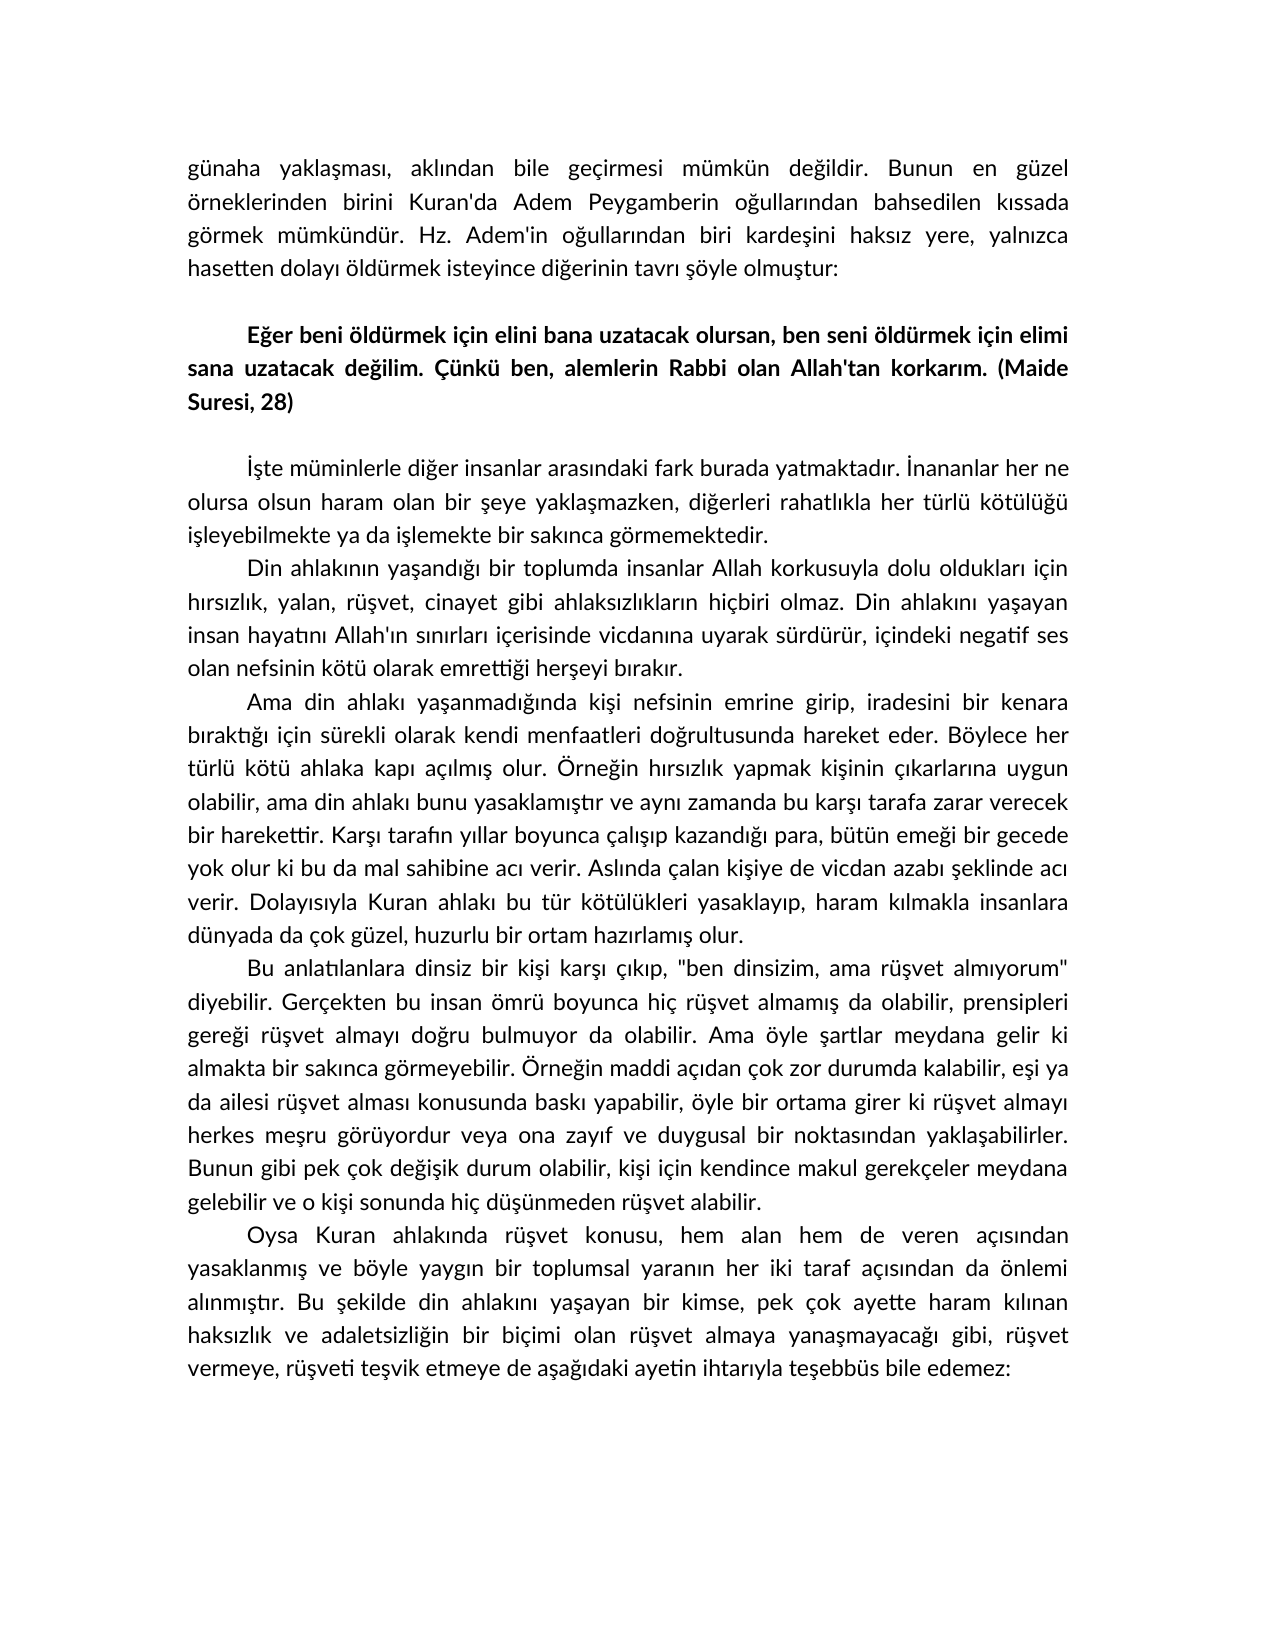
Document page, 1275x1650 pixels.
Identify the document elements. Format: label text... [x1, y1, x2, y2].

text Eğer beni öldürmek için elini bana uzatacak olursan, ben seni öldürmek için elimi sana uzatacak değilim. Çünkü ben, alemlerin Rabbi olan Allah'tan korkarım. (Maide Suresi, 28) [187, 317, 1070, 417]
text günaha yaklaşması, aklından bile geçirmesi mümkün değildir. Bunun en güzel örneklerinden birini Kuran'da Adem Peygamberin oğullarından bahsedilen kıssada görmek mümkündür. Hz. Adem'in oğullarından biri kardeşini haksız yere, yalnızca hasetten dolayı öldürmek isteyince diğerinin tavrı şöyle olmuştur: [187, 150, 1070, 283]
text İşte müminlerle diğer insanlar arasındaki fark burada yatmaktadır. İnananlar her ne olursa olsun haram olan bir şeye yaklaşmazken, diğerleri rahatlıkla her türlü kötülüğü işleyebilmekte ya da işlemekte bir sakınca görmemektedir. [187, 450, 1070, 550]
text Bu anlatılanlara dinsiz bir kişi karşı çıkıp, "ben dinsizim, ama rüşvet almıyorum" diyebilir. Gerçekten bu insan ömrü boyunca hiç rüşvet almamış da olabilir, prensipleri gereği rüşvet almayı doğru bulmuyor da olabilir. Ama öyle şartlar meydana gelir ki almakta bir sakınca görmeyebilir. Örneğin maddi açıdan çok zor durumda kalabilir, eşi ya da ailesi rüşvet alması konusunda baskı yapabilir, öyle bir ortama girer ki rüşvet almayı herkes meşru görüyordur veya ona zayıf ve duygusal bir noktasından yaklaşabilirler. Bunun gibi pek çok değişik durum olabilir, kişi için kendince makul gerekçeler meydana gelebilir ve o kişi sonunda hiç düşünmeden rüşvet alabilir. [187, 950, 1070, 1217]
text Ama din ahlakı yaşanmadığında kişi nefsinin emrine girip, iradesini bir kenara bıraktığı için sürekli olarak kendi menfaatleri doğrultusunda hareket eder. Böylece her türlü kötü ahlaka kapı açılmış olur. Örneğin hırsızlık yapmak kişinin çıkarlarına uygun olabilir, ama din ahlakı bunu yasaklamıştır ve aynı zamanda bu karşı tarafa zarar verecek bir harekettir. Karşı tarafın yıllar boyunca çalışıp kazandığı para, bütün emeği bir gecede yok olur ki bu da mal sahibine acı verir. Aslında çalan kişiye de vicdan azabı şeklinde acı verir. Dolayısıyla Kuran ahlakı bu tür kötülükleri yasaklayıp, haram kılmakla insanlara dünyada da çok güzel, huzurlu bir ortam hazırlamış olur. [187, 683, 1070, 950]
text Oysa Kuran ahlakında rüşvet konusu, hem alan hem de veren açısından yasaklanmış ve böyle yaygın bir toplumsal yaranın her iki taraf açısından da önlemi alınmıştır. Bu şekilde din ahlakını yaşayan bir kimse, pek çok ayette haram kılınan haksızlık ve adaletsizliğin bir biçimi olan rüşvet almaya yanaşmayacağı gibi, rüşvet vermeye, rüşveti teşvik etmeye de aşağıdaki ayetin ihtarıyla teşebbüs bile edemez: [187, 1217, 1070, 1383]
text Din ahlakının yaşandığı bir toplumda insanlar Allah korkusuyla dolu oldukları için hırsızlık, yalan, rüşvet, cinayet gibi ahlaksızlıkların hiçbiri olmaz. Din ahlakını yaşayan insan hayatını Allah'ın sınırları içerisinde vicdanına uyarak sürdürür, içindeki negatif ses olan nefsinin kötü olarak emrettiği herşeyi bırakır. [187, 550, 1070, 683]
